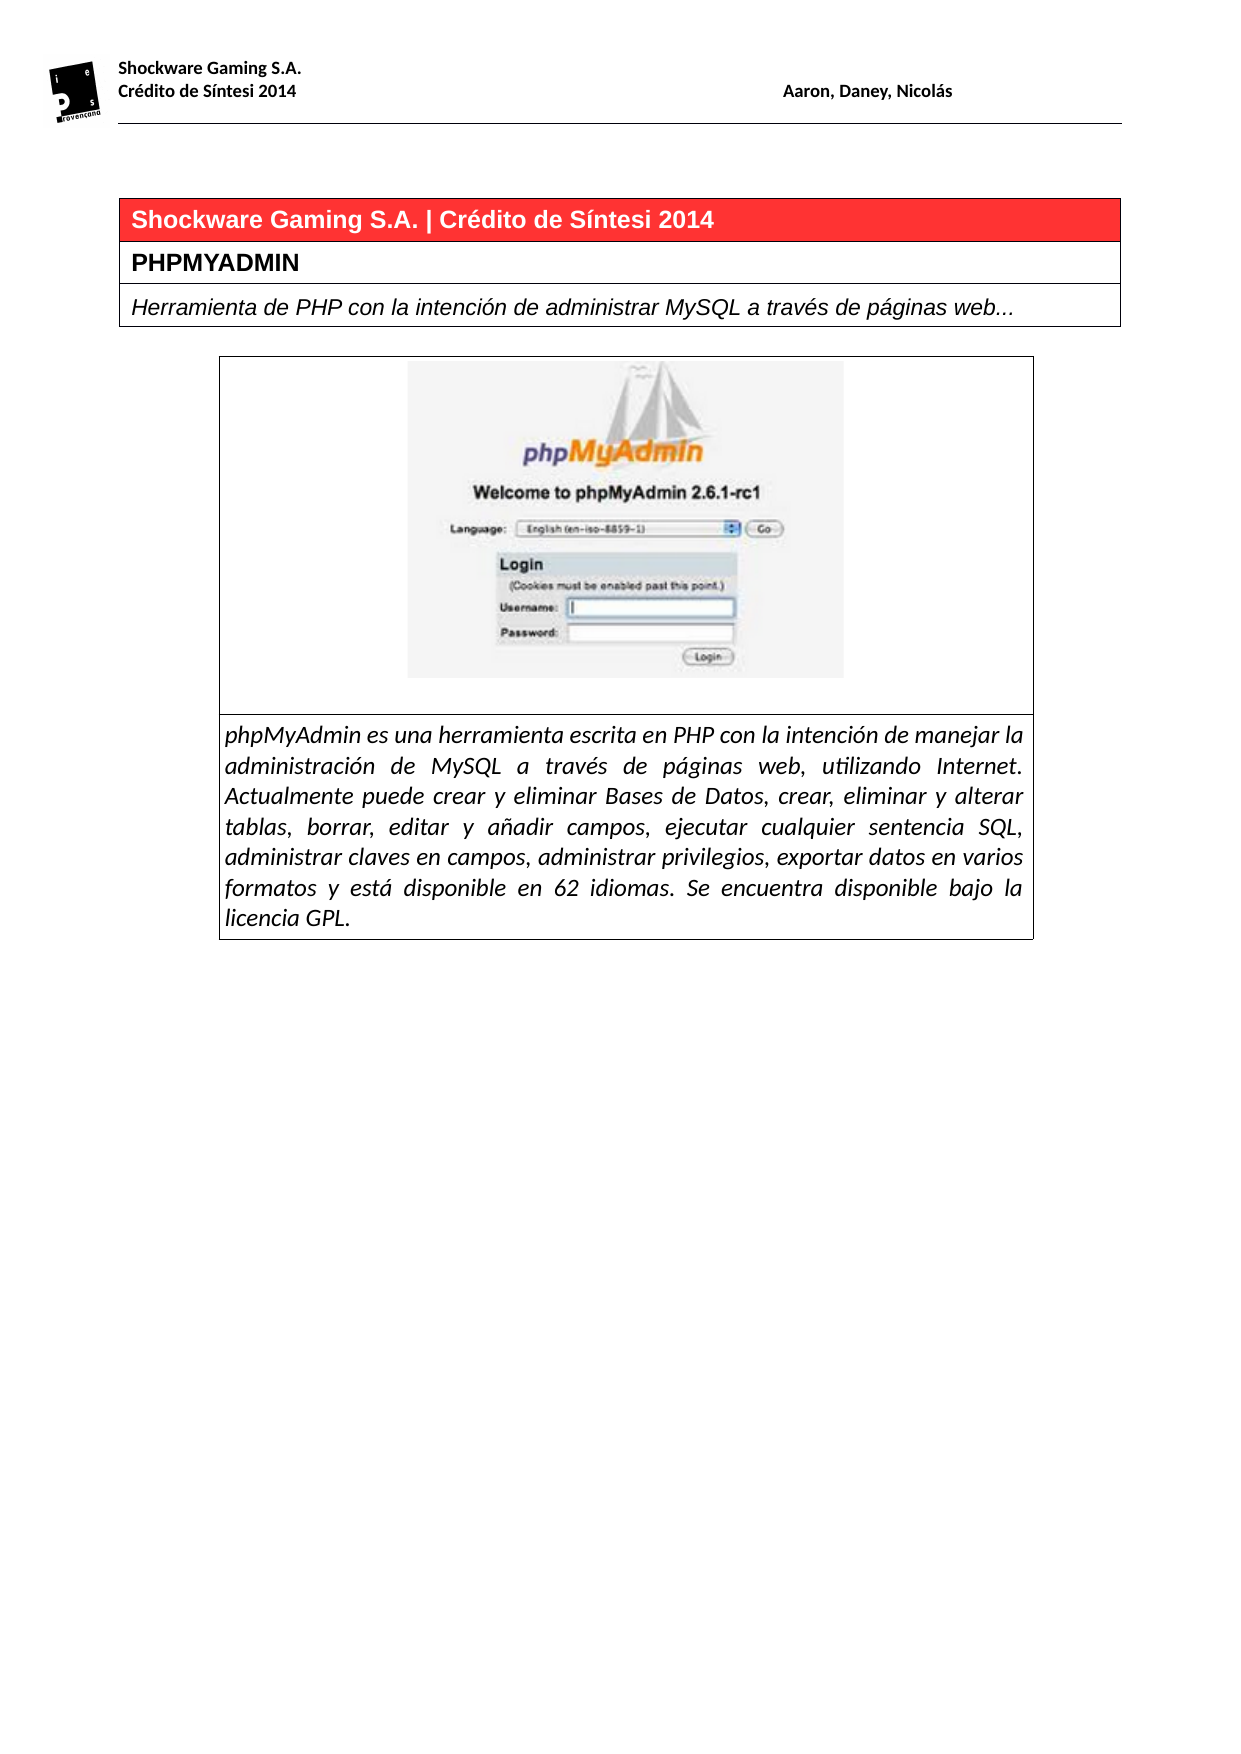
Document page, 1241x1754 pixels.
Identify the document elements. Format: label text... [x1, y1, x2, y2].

picture [43, 54, 110, 128]
table_header [220, 357, 1033, 713]
table_cell phpMyAdmin es una herramienta escrita en PHP con la intención de manejar la administración de MySQL a través de páginas web, utilizando Internet. Actualmente puede crear y eliminar Bases de Datos, crear, eliminar y alterar tablas, borrar, editar y añadir campos, ejecutar cualquier sentencia SQL, administrar claves en campos, administrar privilegios, exportar datos en varios formatos y está disponible en 62 idiomas. Se encuentra disponible bajo la licencia GPL. [220, 715, 1033, 939]
picture [407, 361, 844, 678]
table_cell PHPMYADMIN [120, 242, 1120, 283]
table_cell Herramienta de PHP con la intención de administrar MySQL a través de páginas web... [120, 284, 1120, 326]
table_header Shockware Gaming S.A. | Crédito de Síntesi 2014 [120, 199, 1120, 241]
